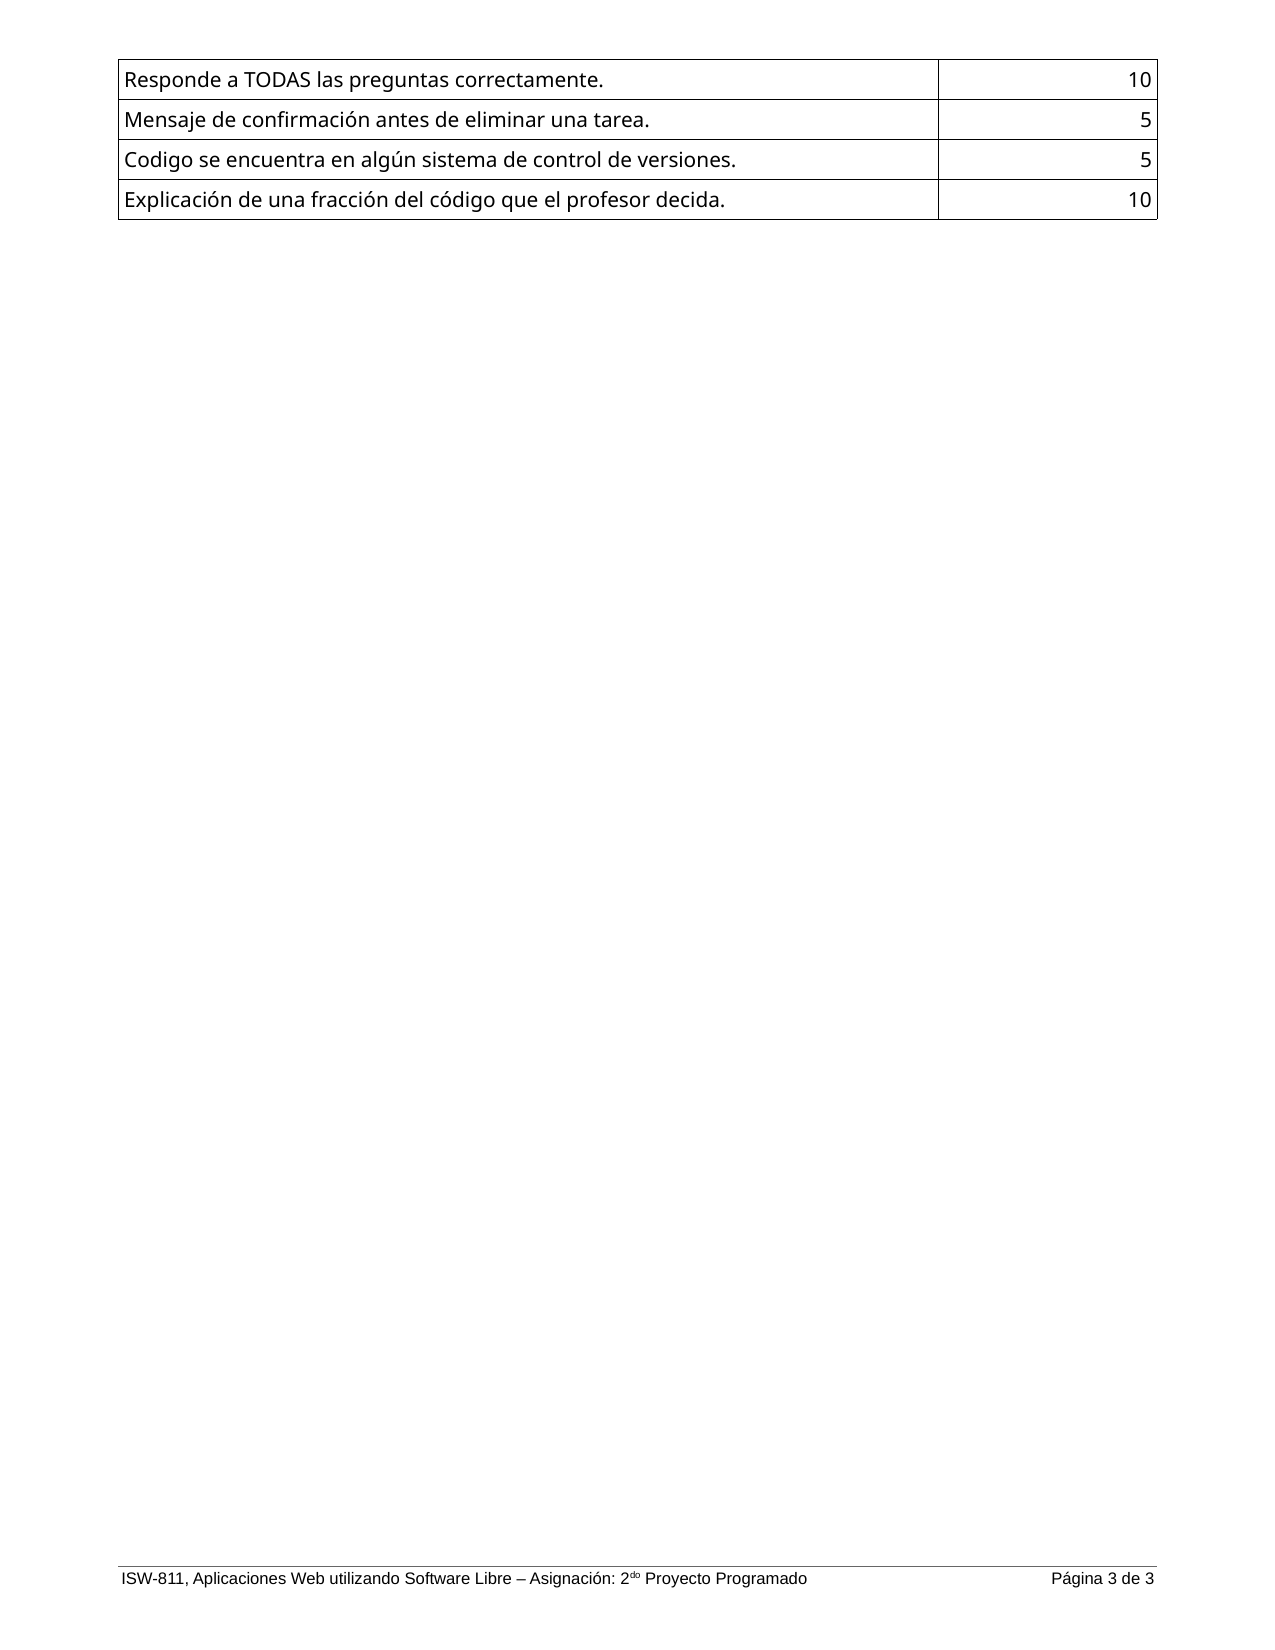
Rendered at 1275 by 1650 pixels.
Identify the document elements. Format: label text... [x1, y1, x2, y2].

table_cell 10 [939, 180, 1157, 219]
table_cell 5 [939, 140, 1157, 179]
table_cell 5 [939, 100, 1157, 139]
table_cell Codigo se encuentra en algún sistema de control de versiones. [119, 140, 938, 179]
table_cell 10 [939, 60, 1157, 99]
table_cell Explicación de una fracción del código que el profesor decida. [119, 180, 938, 219]
table_cell Mensaje de confirmación antes de eliminar una tarea. [119, 100, 938, 139]
table_cell Responde a TODAS las preguntas correctamente. [119, 60, 938, 99]
